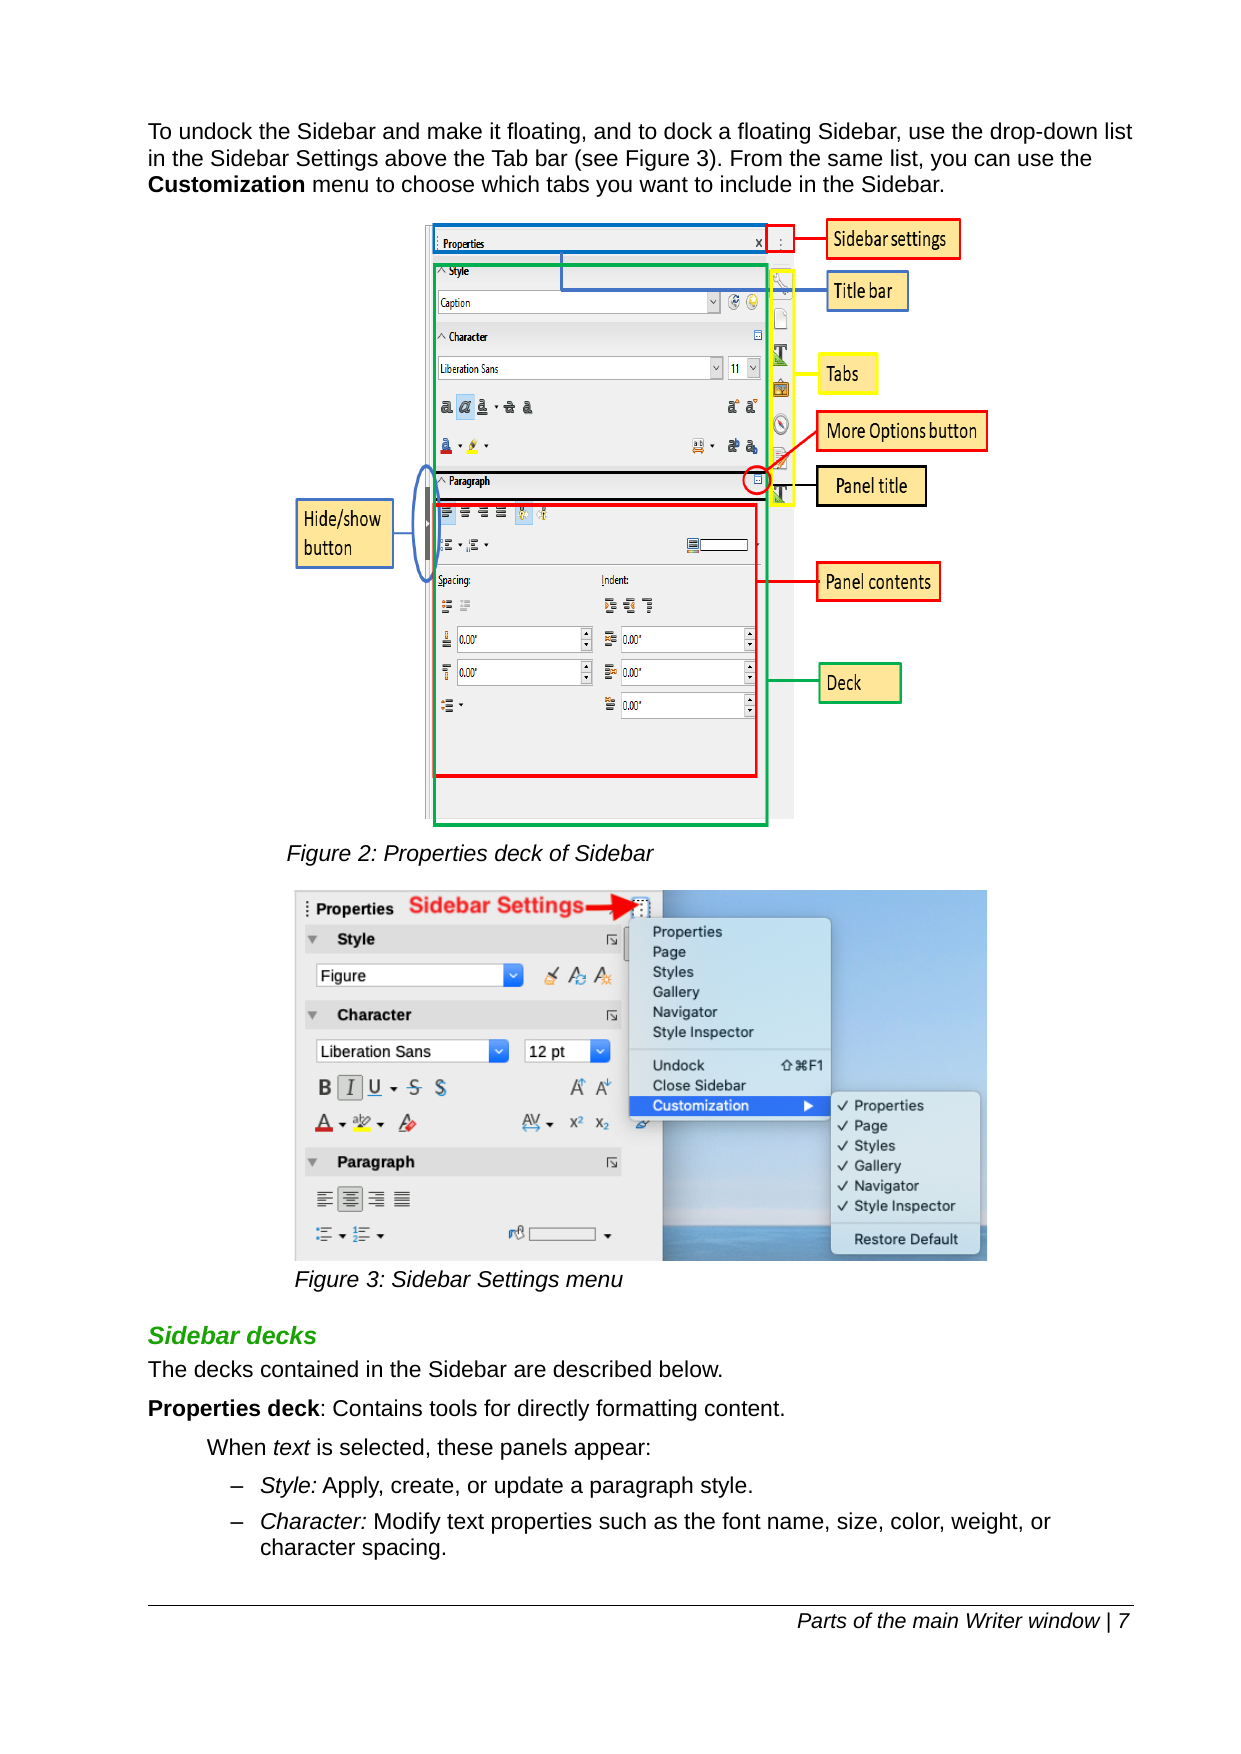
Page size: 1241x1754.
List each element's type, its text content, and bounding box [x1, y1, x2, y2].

list The decks contained in the Sidebar are described below. [148, 1356, 1134, 1382]
text When text is selected, these panels appear: [207, 1434, 1134, 1460]
text Figure 3: Sidebar Settings menu [294, 1261, 987, 1293]
list Style: Apply, create, or update a paragraph style. [230, 1472, 1134, 1499]
text Figure 2: Properties deck of Sidebar [286, 840, 995, 866]
text Properties deck: Contains tools for directly formatting content. [148, 1395, 1134, 1421]
text To undock the Sidebar and make it floating, and to dock a floating Sidebar, use the drop-down list in the Sidebar Settings above the Tab bar (see Figure 3). From the same list, you can use the Customization menu to choose which tabs you want to include in the Sidebar. [148, 118, 1134, 197]
subtitle Sidebar decks [148, 1321, 1134, 1350]
picture [294, 890, 988, 1261]
list Character: Modify text properties such as the font name, size, color, weight, or character spacing. [230, 1508, 1134, 1560]
picture [286, 209, 996, 840]
